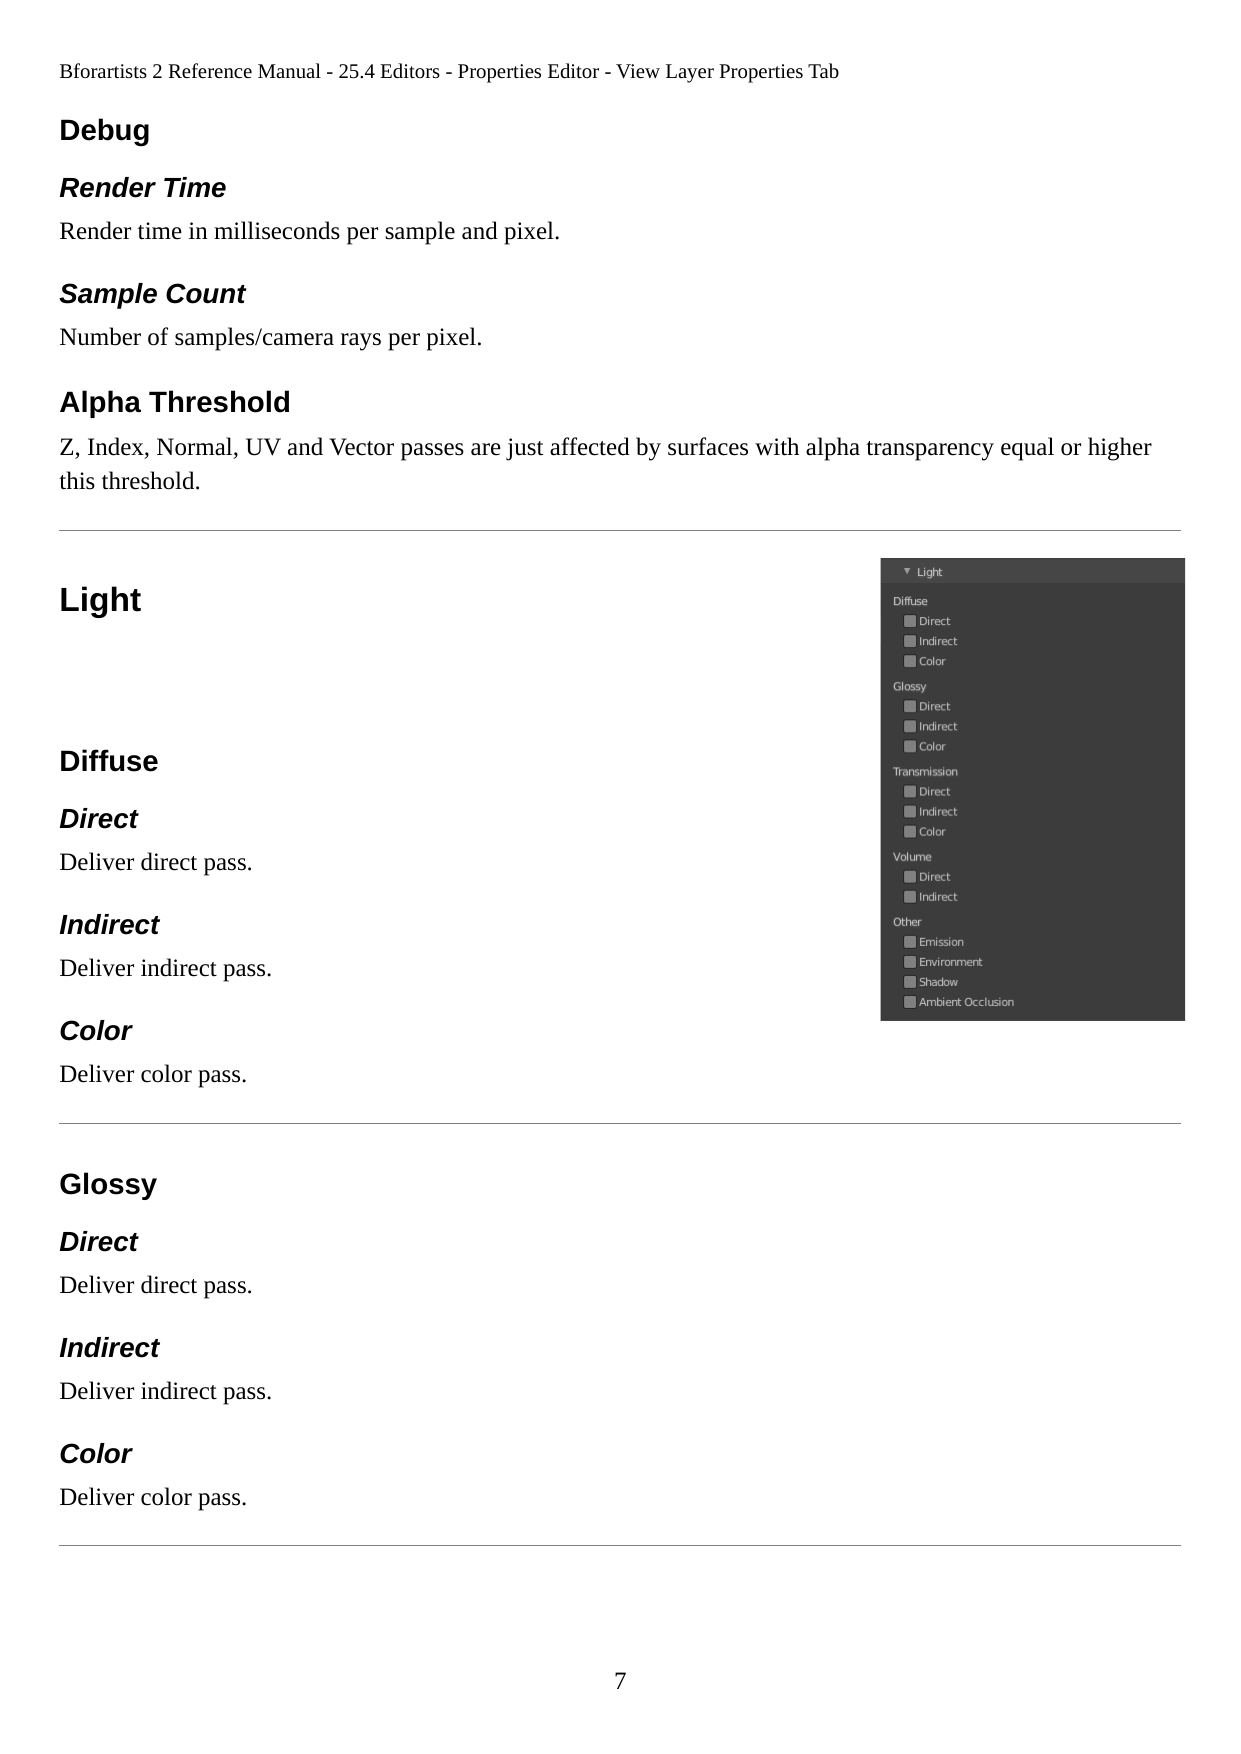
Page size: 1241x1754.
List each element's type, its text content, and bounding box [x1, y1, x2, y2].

subtitle Diffuse [59, 744, 880, 778]
subtitle Direct [59, 803, 880, 834]
text Deliver color pass. [59, 1059, 1181, 1088]
text Deliver indirect pass. [59, 953, 880, 982]
subtitle Color [59, 1437, 1181, 1469]
subtitle Sample Count [59, 277, 1181, 309]
subtitle Indirect [59, 1331, 1181, 1363]
text Render time in milliseconds per sample and pixel. [59, 216, 1181, 244]
subtitle Color [59, 1014, 1181, 1046]
text Number of samples/camera rays per pixel. [59, 322, 1181, 350]
text Deliver color pass. [59, 1482, 1181, 1511]
text Z, Index, Normal, UV and Vector passes are just affected by surfaces with alpha transparency equal or higher this threshold. [59, 432, 1181, 495]
text Deliver indirect pass. [59, 1376, 1181, 1404]
subtitle Direct [59, 1226, 1181, 1257]
subtitle Debug [59, 113, 1181, 146]
subtitle Render Time [59, 171, 1181, 203]
text Deliver direct pass. [59, 847, 880, 876]
text Deliver direct pass. [59, 1270, 1181, 1299]
picture [880, 558, 1186, 1021]
subtitle Alpha Threshold [59, 385, 1181, 419]
subtitle Light [59, 580, 880, 619]
subtitle Glossy [59, 1167, 1181, 1201]
subtitle Indirect [59, 909, 880, 941]
